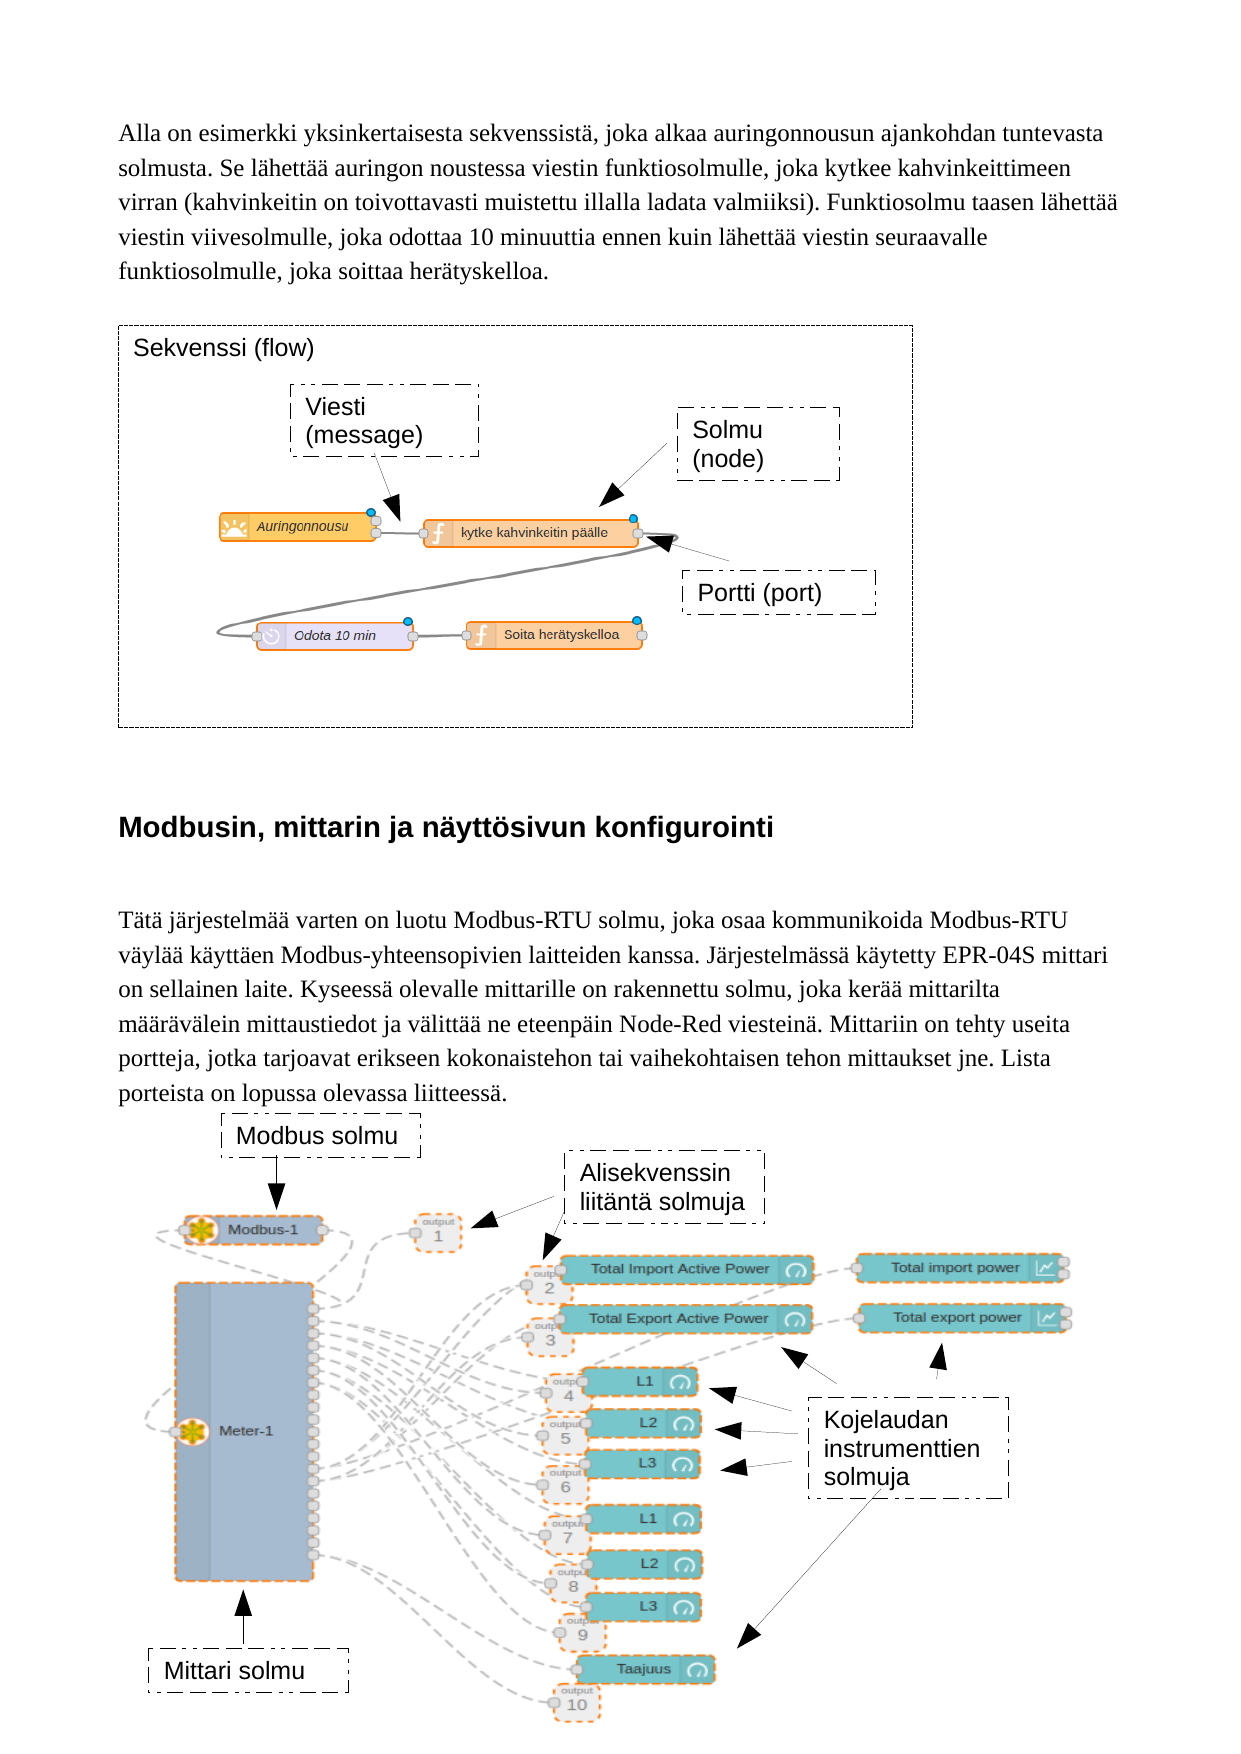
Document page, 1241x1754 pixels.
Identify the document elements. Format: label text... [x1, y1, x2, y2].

subtitle Modbusin, mittarin ja näyttösivun konfigurointi [118, 810, 1122, 844]
text Tätä järjestelmää varten on luotu Modbus-RTU solmu, joka osaa kommunikoida Modbus-RTU väylää käyttäen Modbus-yhteensopivien laitteiden kanssa. Järjestelmässä käytetty EPR-04S mittari on sellainen laite. Kyseessä olevalle mittarille on rakennettu solmu, joka kerää mittarilta määrävälein mittaustiedot ja välittää ne eteenpäin Node-Red viesteinä. Mittariin on tehty useita portteja, jotka tarjoavat erikseen kokonaistehon tai vaihekohtaisen tehon mittaukset jne. Lista porteista on lopussa olevassa liitteessä. [118, 906, 1122, 1107]
picture [180, 478, 712, 679]
picture [110, 1200, 1164, 1754]
picture [715, 1200, 721, 1209]
picture [674, 1200, 682, 1209]
text Alla on esimerkki yksinkertaisesta sekvenssistä, joka alkaa auringonnousun ajankohdan tuntevasta solmusta. Se lähettää auringon noustessa viestin funktiosolmulle, joka kytkee kahvinkeittimeen virran (kahvinkeitin on toivottavasti muistettu illalla ladata valmiiksi). Funktiosolmu taasen lähettää viestin viivesolmulle, joka odottaa 10 minuuttia ennen kuin lähettää viestin seuraavalle funktiosolmulle, joka soittaa herätyskelloa. [118, 118, 1122, 285]
picture [641, 1203, 648, 1209]
picture [701, 586, 710, 592]
picture [734, 1203, 741, 1209]
picture [606, 1203, 613, 1209]
